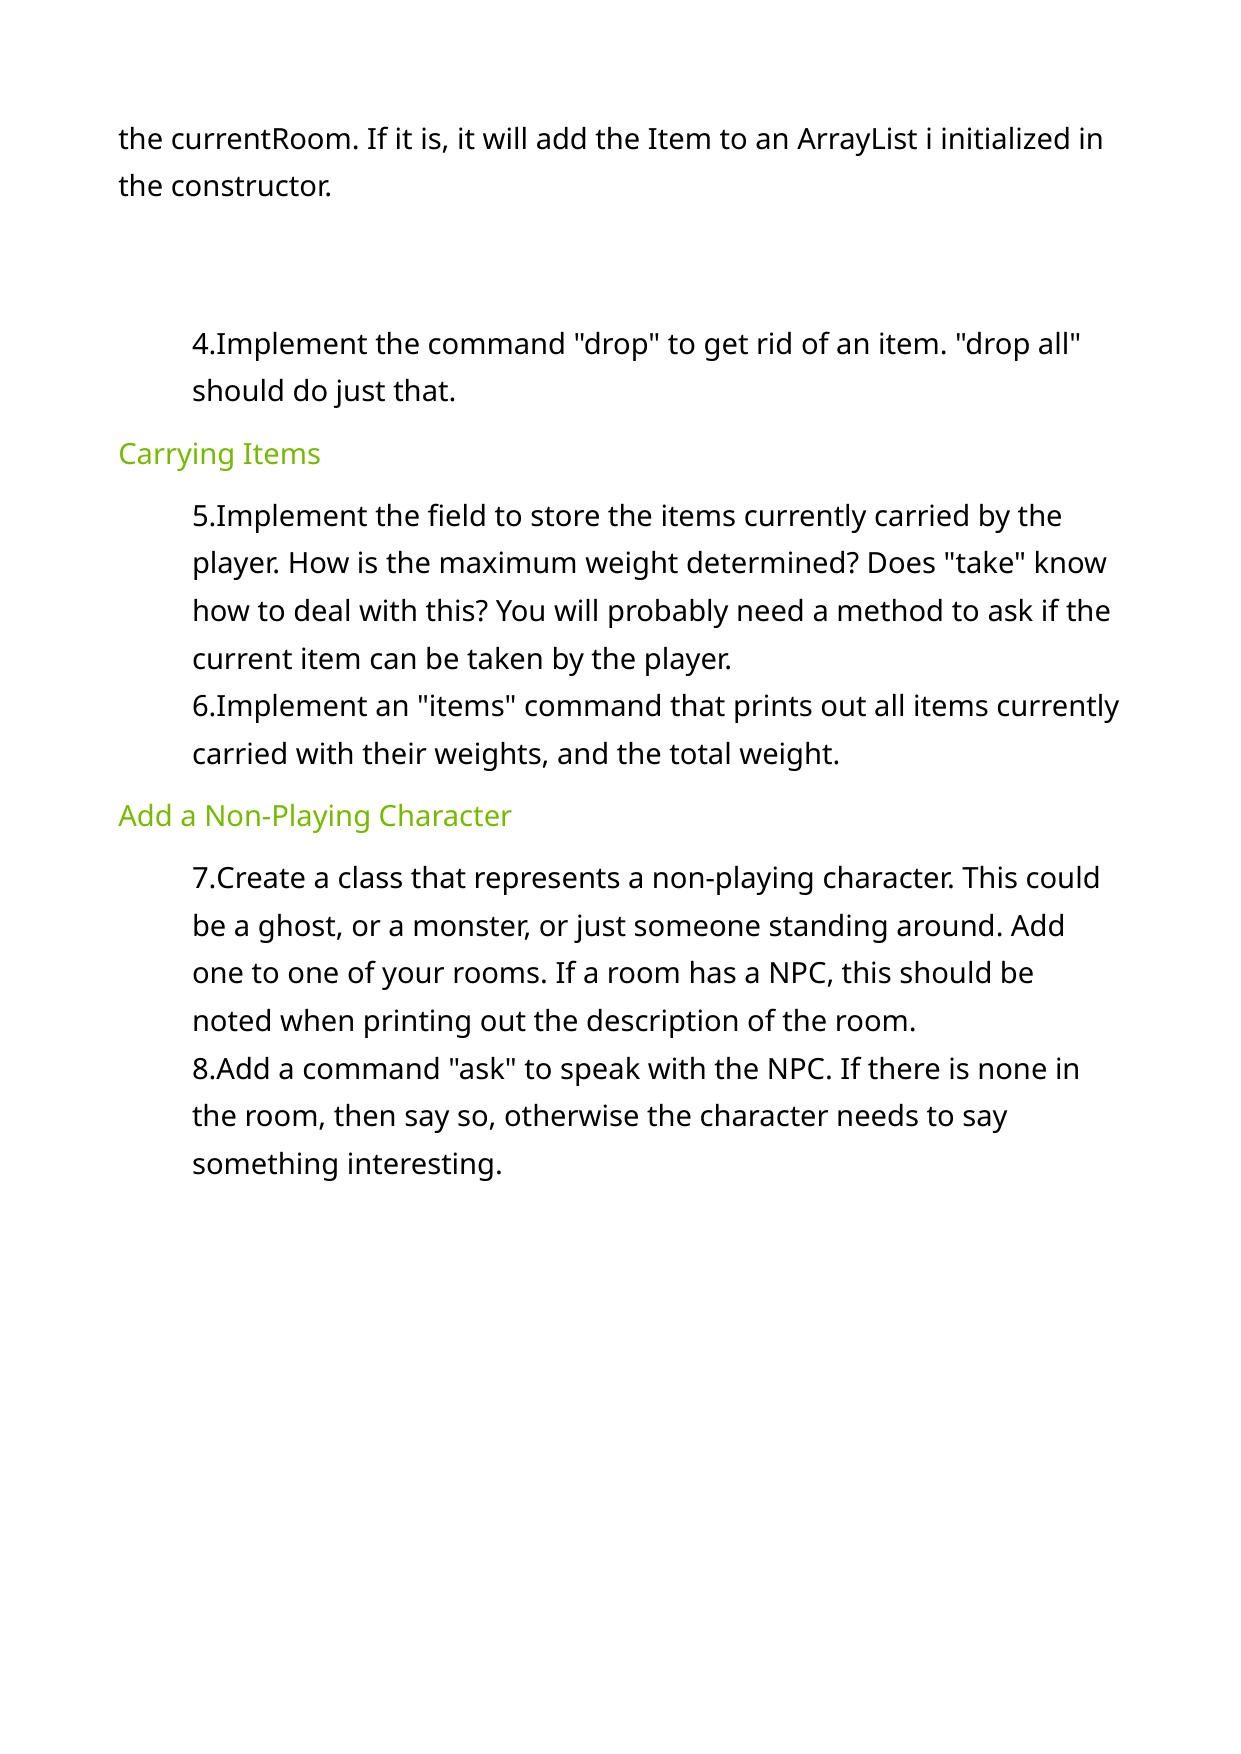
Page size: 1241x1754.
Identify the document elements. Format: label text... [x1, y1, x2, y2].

text the currentRoom. If it is, it will add the Item to an ArrayList i initialized in the constructor. [118, 118, 1122, 205]
text Add a Non-Playing Character [118, 795, 1122, 835]
text Carrying Items [118, 433, 1122, 473]
list Implement the command "drop" to get rid of an item. "drop all" should do just that. [118, 323, 1122, 410]
list Implement an "items" command that prints out all items currently carried with their weights, and the total weight. [118, 686, 1122, 773]
list Add a command "ask" to speak with the NPC. If there is none in the room, then say so, otherwise the character needs to say something interesting. [118, 1048, 1122, 1183]
list Implement the field to store the items currently carried by the player. How is the maximum weight determined? Does "take" know how to deal with this? You will probably need a method to ask if the current item can be taken by the player. [118, 495, 1122, 678]
list Create a class that represents a non-playing character. This could be a ghost, or a monster, or just someone standing around. Add one to one of your rooms. If a room has a NPC, this should be noted when printing out the description of the room. [118, 857, 1122, 1040]
